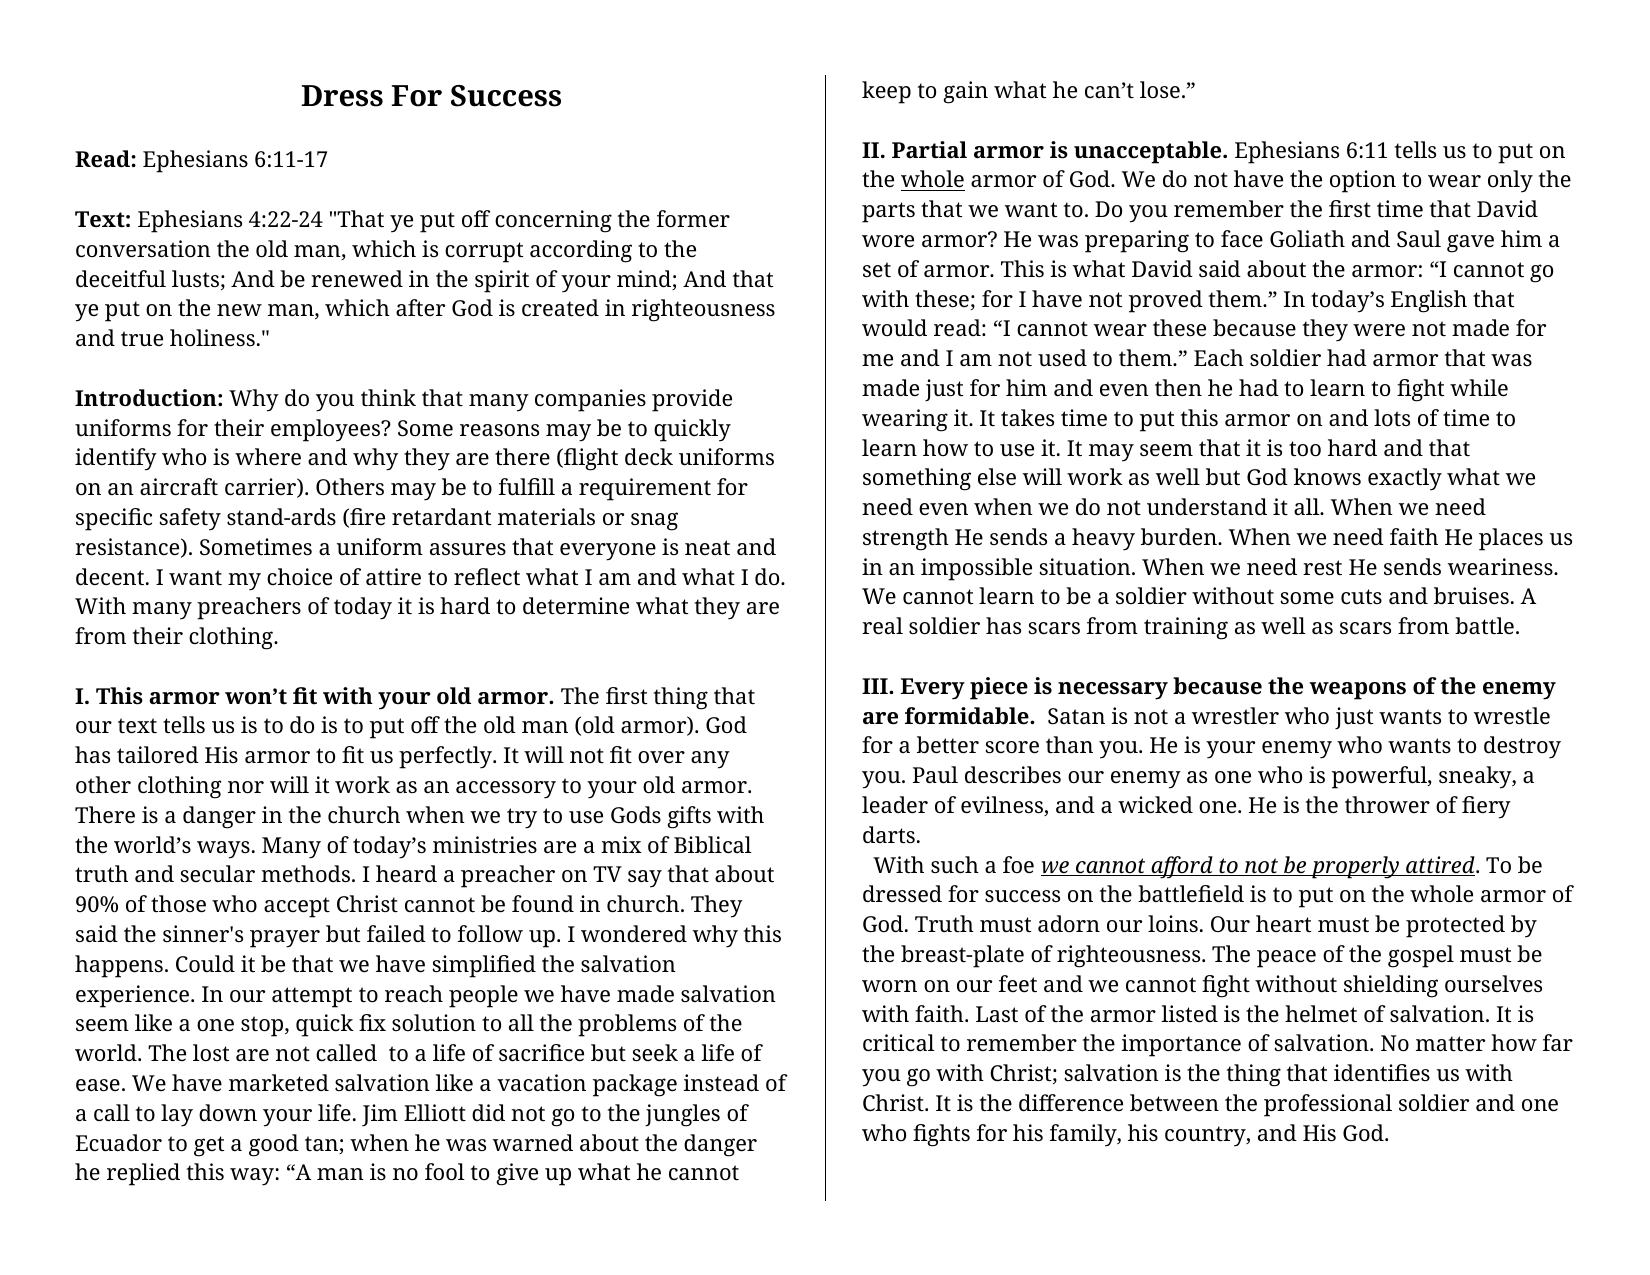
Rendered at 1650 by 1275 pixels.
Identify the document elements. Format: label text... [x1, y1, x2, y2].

text Text: Ephesians 4:22-24 "That ye put off concerning the former conversation the old man, which is corrupt according to the deceitful lusts; And be renewed in the spirit of your mind; And that ye put on the new man, which after God is created in righteousness and true holiness." [75, 204, 788, 353]
text Introduction: Why do you think that many companies provide uniforms for their employees? Some reasons may be to quickly identify who is where and why they are there (flight deck uniforms on an aircraft carrier). Others may be to fulfill a requirement for specific safety stand-ards (fire retardant materials or snag resistance). Sometimes a uniform assures that everyone is neat and decent. I want my choice of attire to reflect what I am and what I do. With many preachers of today it is hard to determine what they are from their clothing. [75, 383, 788, 651]
text II. Partial armor is unacceptable. Ephesians 6:11 tells us to put on the whole armor of God. We do not have the option to wear only the parts that we want to. Do you remember the first time that David wore armor? He was preparing to face Goliath and Saul gave him a set of armor. This is what David said about the armor: “I cannot go with these; for I have not proved them.” In today’s English that would read: “I cannot wear these because they were not made for me and I am not used to them.” Each soldier had armor that was made just for him and even then he had to learn to fight while wearing it. It takes time to put this armor on and lots of time to learn how to use it. It may seem that it is too hard and that something else will work as well but God knows exactly what we need even when we do not understand it all. When we need strength He sends a heavy burden. When we need faith He places us in an impossible situation. When we need rest He sends weariness. We cannot learn to be a soldier without some cuts and bruises. A real soldier has scars from training as well as scars from battle. [862, 134, 1575, 641]
text Read: Ephesians 6:11-17 [75, 144, 788, 174]
text keep to gain what he can’t lose.” [862, 75, 1575, 134]
text Dress For Success [75, 75, 788, 115]
text I. This armor won’t fit with your old armor. The first thing that our text tells us is to do is to put off the old man (old armor). God has tailored His armor to fit us perfectly. It will not fit over any other clothing nor will it work as an accessory to your old armor. There is a danger in the church when we try to use Gods gifts with the world’s ways. Many of today’s ministries are a mix of Biblical truth and secular methods. I heard a preacher on TV say that about 90% of those who accept Christ cannot be found in church. They said the sinner's prayer but failed to follow up. I wondered why this happens. Could it be that we have simplified the salvation experience. In our attempt to reach people we have made salvation seem like a one stop, quick fix solution to all the problems of the world. The lost are not called to a life of sacrifice but seek a life of ease. We have marketed salvation like a vacation package instead of a call to lay down your life. Jim Elliott did not go to the jungles of Ecuador to get a good tan; when he was warned about the danger he replied this way: “A man is no fool to give up what he cannot [75, 681, 788, 1187]
text With such a foe we cannot afford to not be properly attired. To be dressed for success on the battlefield is to put on the whole armor of God. Truth must adorn our loins. Our heart must be protected by the breast-plate of righteousness. The peace of the gospel must be worn on our feet and we cannot fight without shielding ourselves with faith. Last of the armor listed is the helmet of salvation. It is critical to remember the importance of salvation. No matter how far you go with Christ; salvation is the thing that identifies us with Christ. It is the difference between the professional soldier and one who fights for his family, his country, and His God. [862, 849, 1575, 1147]
text III. Every piece is necessary because the weapons of the enemy are formidable. Satan is not a wrestler who just wants to wrestle for a better score than you. He is your enemy who wants to destroy you. Paul describes our enemy as one who is powerful, sneaky, a leader of evilness, and a wicked one. He is the thrower of fiery darts. [862, 671, 1575, 849]
